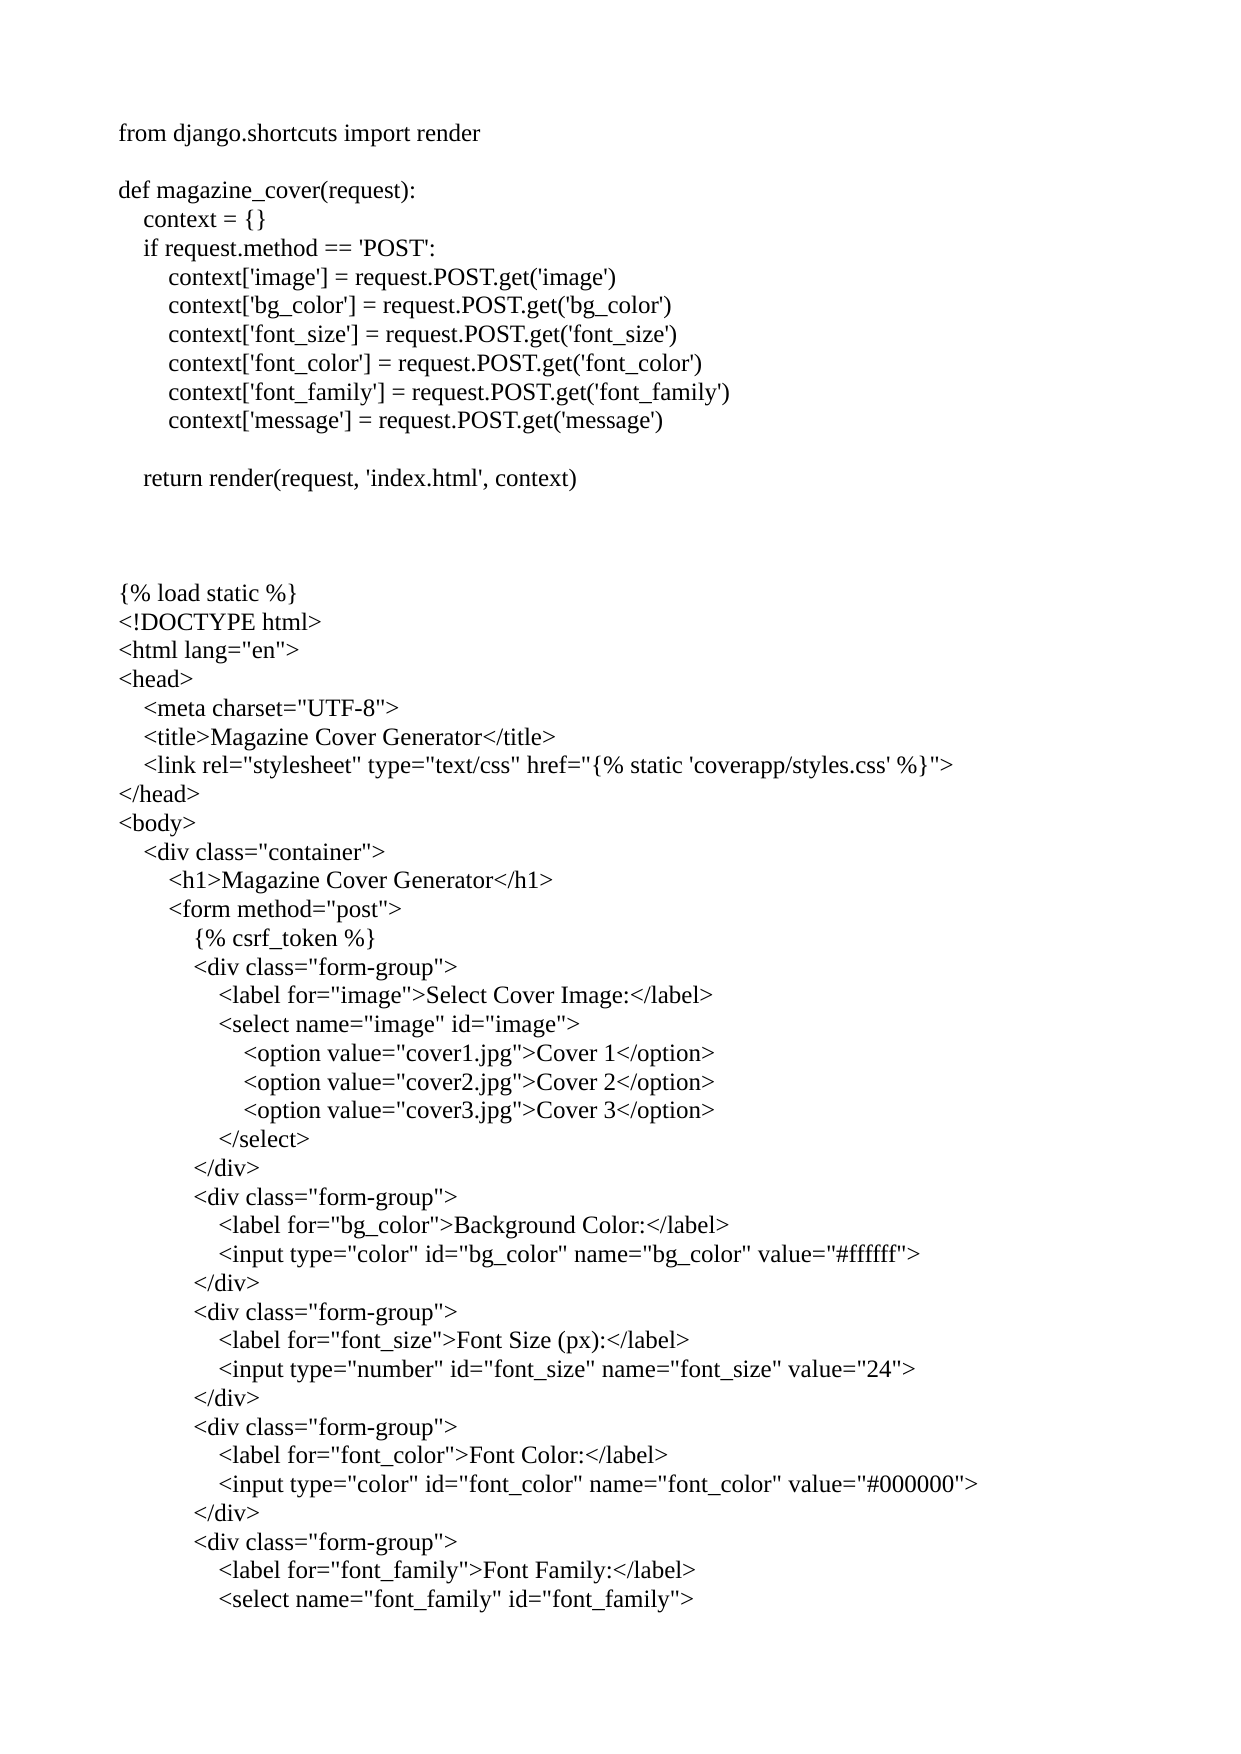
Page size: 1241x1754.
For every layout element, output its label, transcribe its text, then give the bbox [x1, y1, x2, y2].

text <div class="form-group"> [118, 1297, 1122, 1326]
text context['font_family'] = request.POST.get('font_family') [118, 377, 1122, 406]
text context['message'] = request.POST.get('message') [118, 406, 1122, 434]
text context['image'] = request.POST.get('image') [118, 262, 1122, 291]
text </div> [118, 1383, 1122, 1412]
text context['font_color'] = request.POST.get('font_color') [118, 348, 1122, 377]
text <form method="post"> [118, 894, 1122, 923]
text return render(request, 'index.html', context) {% load static %} [118, 463, 1122, 607]
text <label for="bg_color">Background Color:</label> [118, 1211, 1122, 1239]
text </div> [118, 1268, 1122, 1297]
text <title>Magazine Cover Generator</title> [118, 722, 1122, 751]
text <div class="form-group"> [118, 1527, 1122, 1556]
text <div class="form-group"> [118, 1182, 1122, 1211]
text {% csrf_token %} [118, 923, 1122, 952]
text <label for="font_family">Font Family:</label> [118, 1556, 1122, 1584]
text <label for="image">Select Cover Image:</label> [118, 981, 1122, 1009]
text from django.shortcuts import render [118, 118, 1122, 147]
text <label for="font_size">Font Size (px):</label> [118, 1326, 1122, 1354]
text <div class="container"> [118, 837, 1122, 866]
text <input type="number" id="font_size" name="font_size" value="24"> [118, 1354, 1122, 1383]
text <body> [118, 808, 1122, 837]
text context = {} [118, 204, 1122, 233]
text <meta charset="UTF-8"> [118, 693, 1122, 722]
text <input type="color" id="font_color" name="font_color" value="#000000"> [118, 1469, 1122, 1498]
text <select name="font_family" id="font_family"> [118, 1584, 1122, 1613]
text <label for="font_color">Font Color:</label> [118, 1441, 1122, 1469]
text <select name="image" id="image"> [118, 1009, 1122, 1038]
text <!DOCTYPE html> [118, 607, 1122, 636]
text <input type="color" id="bg_color" name="bg_color" value="#ffffff"> [118, 1239, 1122, 1268]
text def magazine_cover(request): [118, 176, 1122, 204]
text <option value="cover2.jpg">Cover 2</option> [118, 1067, 1122, 1096]
text <div class="form-group"> [118, 1412, 1122, 1441]
text <head> [118, 664, 1122, 693]
text <option value="cover1.jpg">Cover 1</option> [118, 1038, 1122, 1067]
text if request.method == 'POST': [118, 233, 1122, 262]
text </div> [118, 1498, 1122, 1527]
text <option value="cover3.jpg">Cover 3</option> [118, 1096, 1122, 1124]
text context['bg_color'] = request.POST.get('bg_color') [118, 291, 1122, 319]
text <h1>Magazine Cover Generator</h1> [118, 866, 1122, 894]
text context['font_size'] = request.POST.get('font_size') [118, 319, 1122, 348]
text <div class="form-group"> [118, 952, 1122, 981]
text </head> [118, 779, 1122, 808]
text <link rel="stylesheet" type="text/css" href="{% static 'coverapp/styles.css' %}"> [118, 751, 1122, 779]
text <html lang="en"> [118, 636, 1122, 664]
text </div> [118, 1153, 1122, 1182]
text </select> [118, 1124, 1122, 1153]
